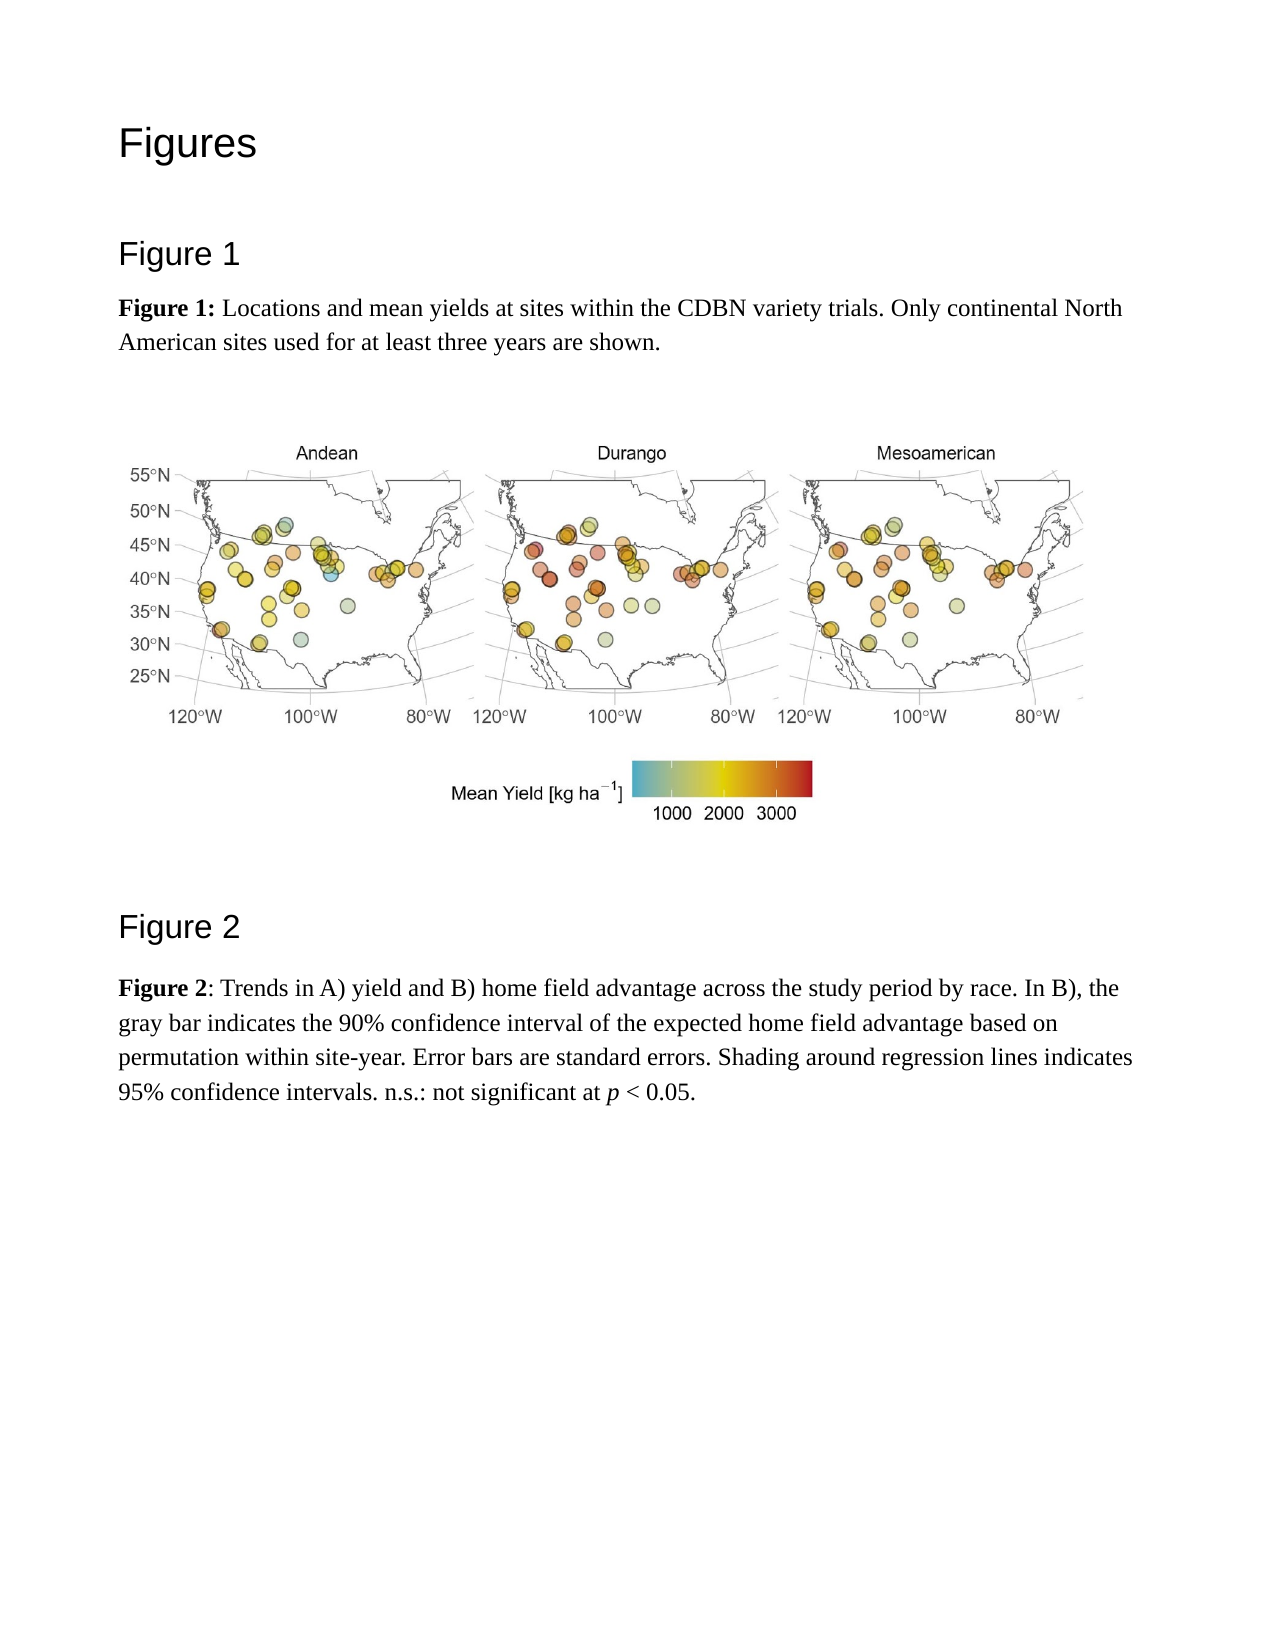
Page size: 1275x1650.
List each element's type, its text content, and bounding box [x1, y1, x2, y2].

subtitle Figure 2 [118, 908, 1157, 946]
subtitle Figures [118, 118, 1157, 166]
subtitle Figure 1 [118, 234, 1157, 273]
picture [118, 409, 1094, 860]
text Figure 2: Trends in A) yield and B) home field advantage across the study period by race. In B), the gray bar indicates the 90% confidence interval of the expected home field advantage based on permutation within site-year. Error bars are standard errors. Shading around regression lines indicates 95% confidence intervals. n.s.: not significant at p < 0.05. [118, 973, 1157, 1105]
text Figure 1: Locations and mean yields at sites within the CDBN variety trials. Only continental North American sites used for at least three years are shown. [118, 293, 1157, 356]
